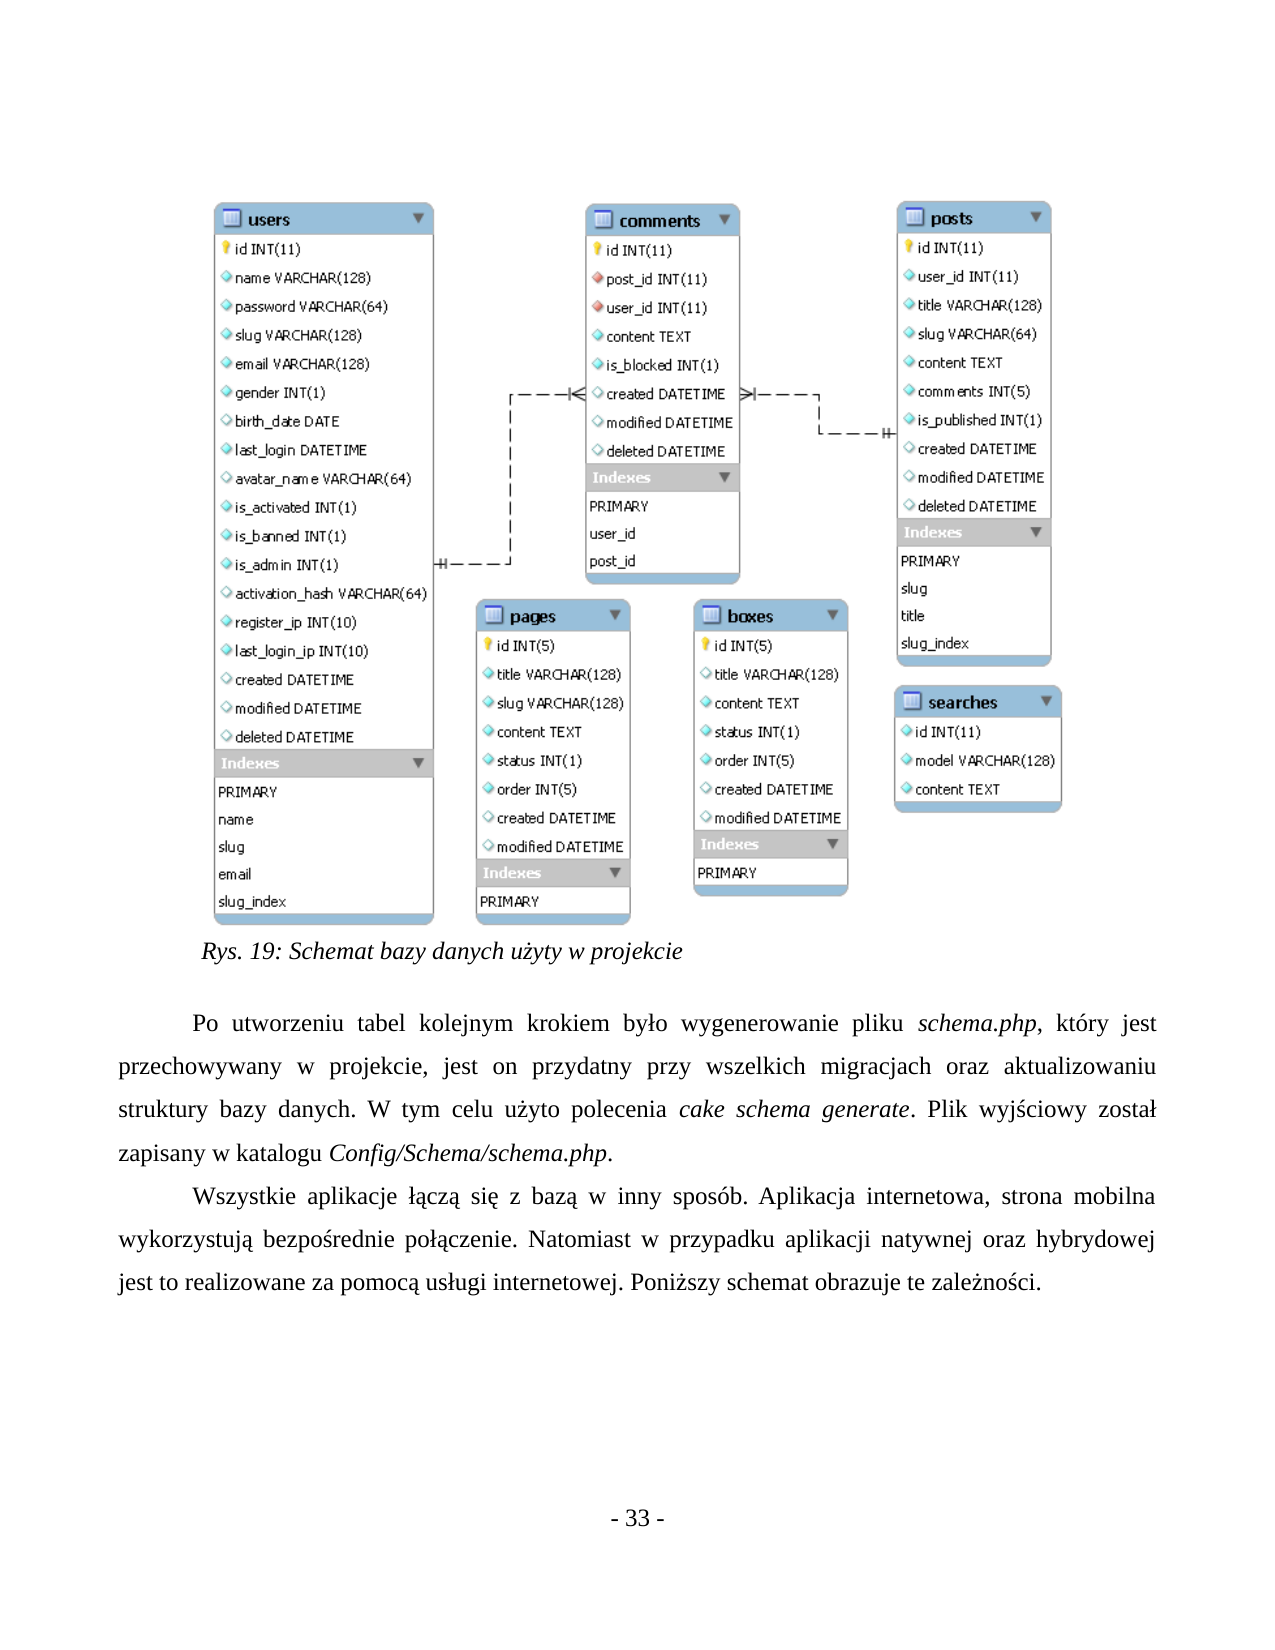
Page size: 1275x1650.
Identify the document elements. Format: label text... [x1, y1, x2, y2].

text Wszystkie aplikacje łączą się z bazą w inny sposób. Aplikacja internetowa, strona mobilna wykorzystują bezpośrednie połączenie. Natomiast w przypadku aplikacji natywnej oraz hybrydowej jest to realizowane za pomocą usługi internetowej. Poniższy schemat obrazuje te zależności. [118, 1181, 1157, 1296]
table_header [118, 176, 1157, 965]
text Po utworzeniu tabel kolejnym krokiem było wygenerowanie pliku schema.php, który jest przechowywany w projekcie, jest on przydatny przy wszelkich migracjach oraz aktualizowaniu struktury bazy danych. W tym celu użyto polecenia cake schema generate. Plik wyjściowy został zapisany w katalogu Config/Schema/schema.php. [118, 1008, 1157, 1166]
picture [201, 188, 1074, 937]
